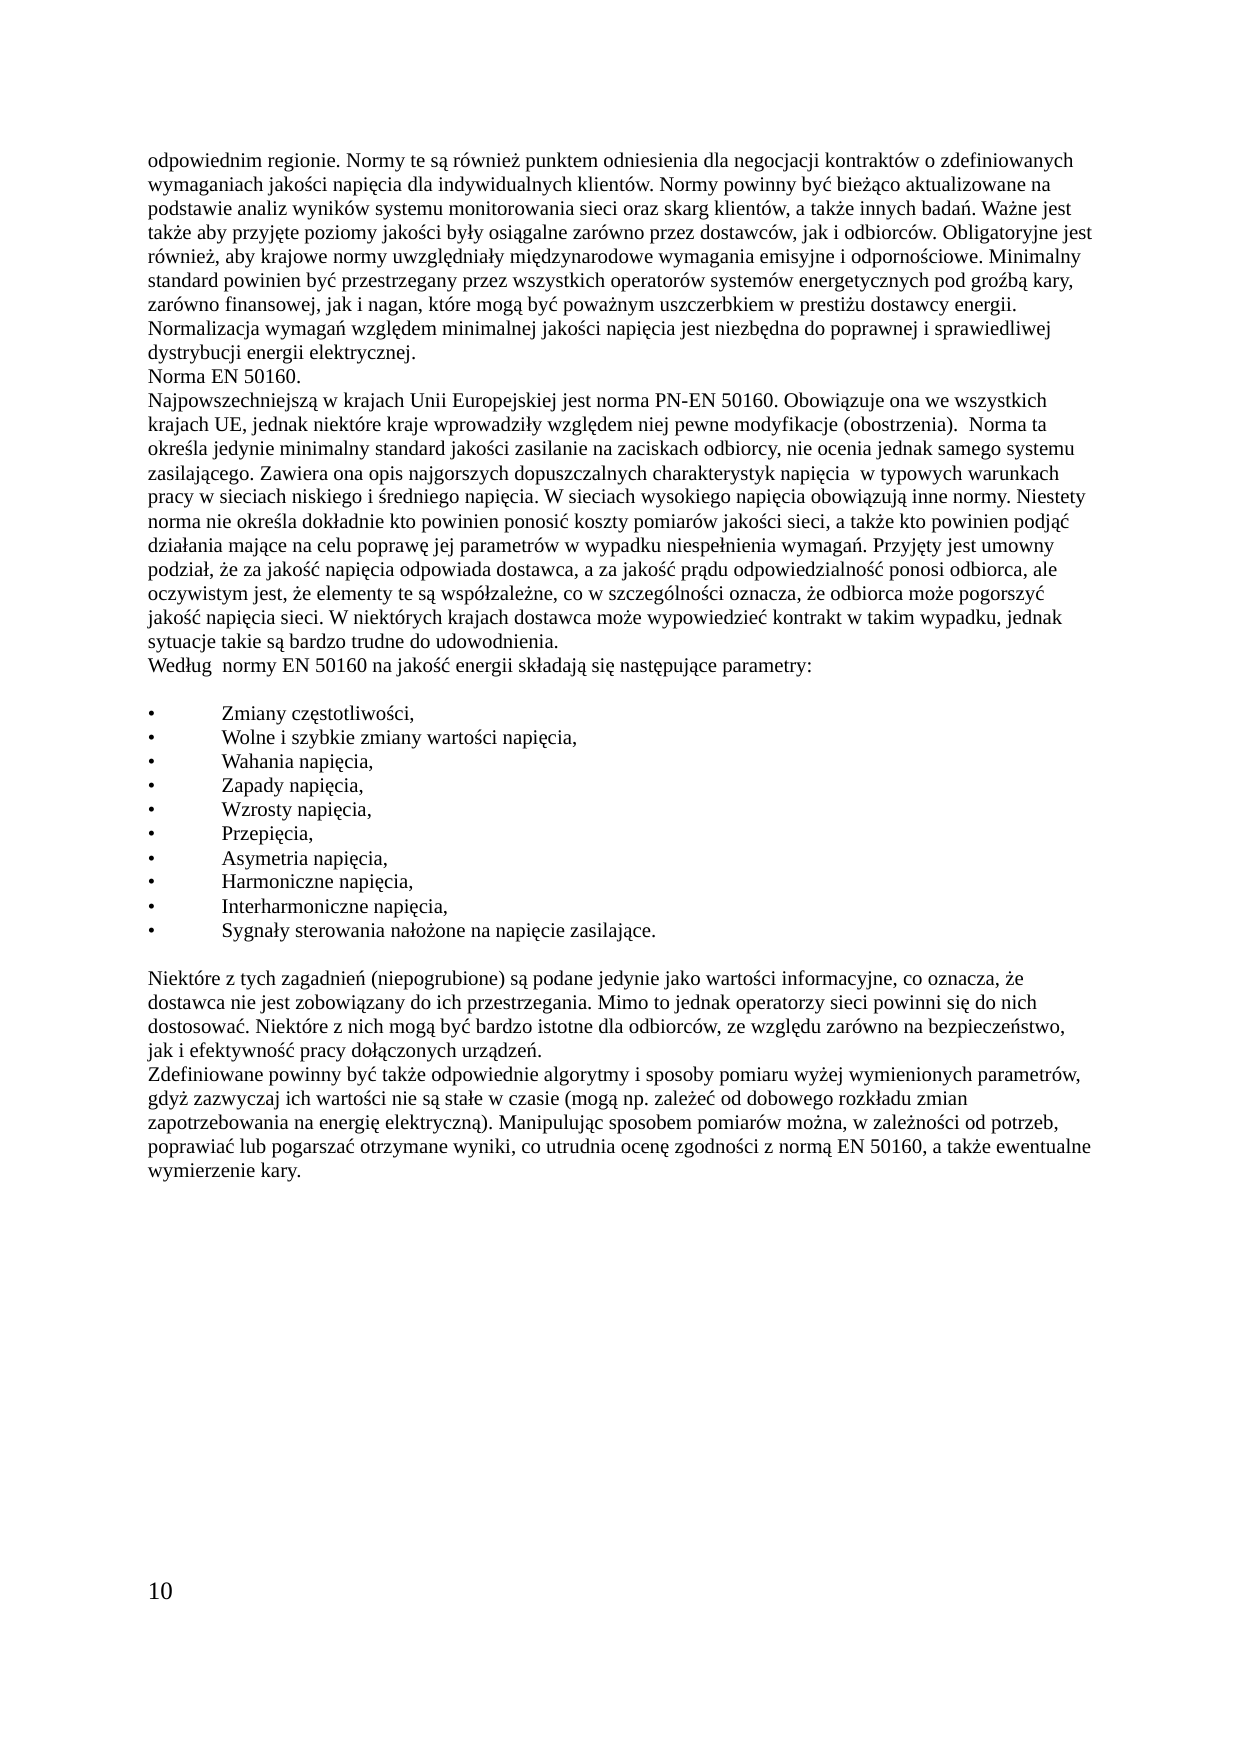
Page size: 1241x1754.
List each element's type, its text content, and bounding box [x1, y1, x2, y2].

text Norma EN 50160. [148, 364, 1093, 388]
text • Zapady napięcia, [148, 773, 1093, 797]
text • Interharmoniczne napięcia, [148, 893, 1093, 918]
text • Wzrosty napięcia, [148, 797, 1093, 821]
text Niektóre z tych zagadnień (niepogrubione) są podane jedynie jako wartości informacyjne, co oznacza, że dostawca nie jest zobowiązany do ich przestrzegania. Mimo to jednak operatorzy sieci powinni się do nich dostosować. Niektóre z nich mogą być bardzo istotne dla odbiorców, ze względu zarówno na bezpieczeństwo, jak i efektywność pracy dołączonych urządzeń. [148, 966, 1093, 1062]
text • Harmoniczne napięcia, [148, 869, 1093, 893]
text Zdefiniowane powinny być także odpowiednie algorytmy i sposoby pomiaru wyżej wymienionych parametrów, gdyż zazwyczaj ich wartości nie są stałe w czasie (mogą np. zależeć od dobowego rozkładu zmian zapotrzebowania na energię elektryczną). Manipulując sposobem pomiarów można, w zależności od potrzeb, poprawiać lub pogarszać otrzymane wyniki, co utrudnia ocenę zgodności z normą EN 50160, a także ewentualne wymierzenie kary. [148, 1062, 1093, 1182]
text • Sygnały sterowania nałożone na napięcie zasilające. [148, 918, 1093, 942]
text Według normy EN 50160 na jakość energii składają się następujące parametry: [148, 653, 1093, 677]
text • Wolne i szybkie zmiany wartości napięcia, [148, 725, 1093, 749]
text odpowiednim regionie. Normy te są również punktem odniesienia dla negocjacji kontraktów o zdefiniowanych wymaganiach jakości napięcia dla indywidualnych klientów. Normy powinny być bieżąco aktualizowane na podstawie analiz wyników systemu monitorowania sieci oraz skarg klientów, a także innych badań. Ważne jest także aby przyjęte poziomy jakości były osiągalne zarówno przez dostawców, jak i odbiorców. Obligatoryjne jest również, aby krajowe normy uwzględniały międzynarodowe wymagania emisyjne i odpornościowe. Minimalny standard powinien być przestrzegany przez wszystkich operatorów systemów energetycznych pod groźbą kary, zarówno finansowej, jak i nagan, które mogą być poważnym uszczerbkiem w prestiżu dostawcy energii. Normalizacja wymagań względem minimalnej jakości napięcia jest niezbędna do poprawnej i sprawiedliwej dystrybucji energii elektrycznej. [148, 148, 1093, 364]
text • Zmiany częstotliwości, [148, 701, 1093, 725]
text • Asymetria napięcia, [148, 845, 1093, 869]
text Najpowszechniejszą w krajach Unii Europejskiej jest norma PN-EN 50160. Obowiązuje ona we wszystkich krajach UE, jednak niektóre kraje wprowadziły względem niej pewne modyfikacje (obostrzenia). Norma ta określa jedynie minimalny standard jakości zasilanie na zaciskach odbiorcy, nie ocenia jednak samego systemu zasilającego. Zawiera ona opis najgorszych dopuszczalnych charakterystyk napięcia w typowych warunkach pracy w sieciach niskiego i średniego napięcia. W sieciach wysokiego napięcia obowiązują inne normy. Niestety norma nie określa dokładnie kto powinien ponosić koszty pomiarów jakości sieci, a także kto powinien podjąć działania mające na celu poprawę jej parametrów w wypadku niespełnienia wymagań. Przyjęty jest umowny podział, że za jakość napięcia odpowiada dostawca, a za jakość prądu odpowiedzialność ponosi odbiorca, ale oczywistym jest, że elementy te są współzależne, co w szczególności oznacza, że odbiorca może pogorszyć jakość napięcia sieci. W niektórych krajach dostawca może wypowiedzieć kontrakt w takim wypadku, jednak sytuacje takie są bardzo trudne do udowodnienia. [148, 388, 1093, 653]
text • Przepięcia, [148, 821, 1093, 845]
text • Wahania napięcia, [148, 749, 1093, 773]
